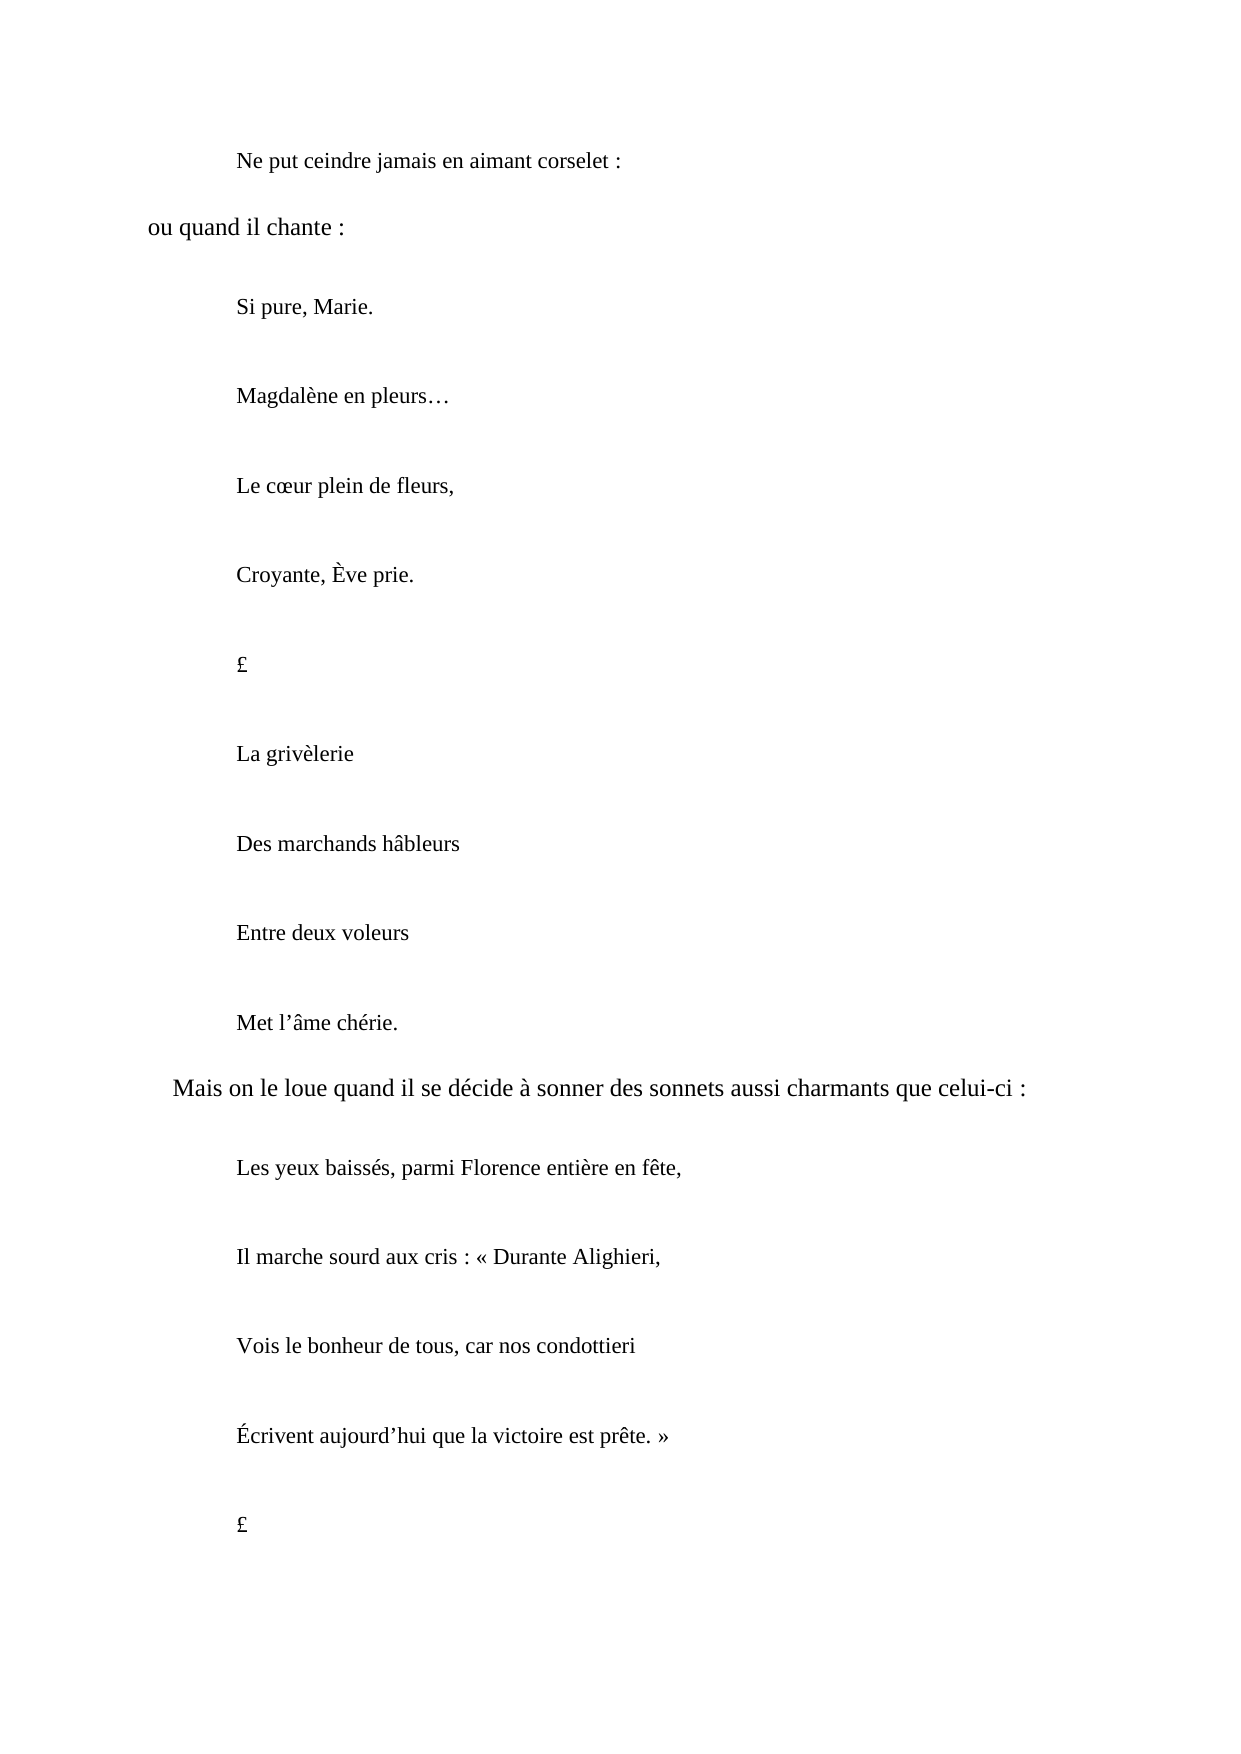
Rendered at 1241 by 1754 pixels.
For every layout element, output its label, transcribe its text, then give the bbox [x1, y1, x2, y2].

text Entre deux voleurs [236, 919, 1093, 945]
text Vois le bonheur de tous, car nos condottieri [236, 1333, 1093, 1359]
text Les yeux baissés, parmi Florence entière en fête, [236, 1154, 1093, 1180]
text Met l’âme chérie. [236, 1008, 1093, 1035]
text Écrivent aujourd’hui que la victoire est prête. » [236, 1422, 1093, 1448]
text Si pure, Marie. [236, 293, 1093, 319]
text Ne put ceindre jamais en aimant corselet : [236, 148, 1093, 174]
text Le cœur plein de fleurs, [236, 472, 1093, 498]
text ou quand il chante : [148, 212, 1093, 241]
text Il marche sourd aux cris : « Durante Alighieri, [236, 1243, 1093, 1269]
text Croyante, Ève prie. [236, 561, 1093, 587]
text Mais on le loue quand il se décide à sonner des sonnets aussi charmants que celui-ci : [148, 1073, 1093, 1102]
text La grivèlerie [236, 740, 1093, 766]
text £ [236, 1512, 1093, 1538]
text £ [236, 651, 1093, 677]
text Des marchands hâbleurs [236, 829, 1093, 856]
text Magdalène en pleurs… [236, 382, 1093, 408]
